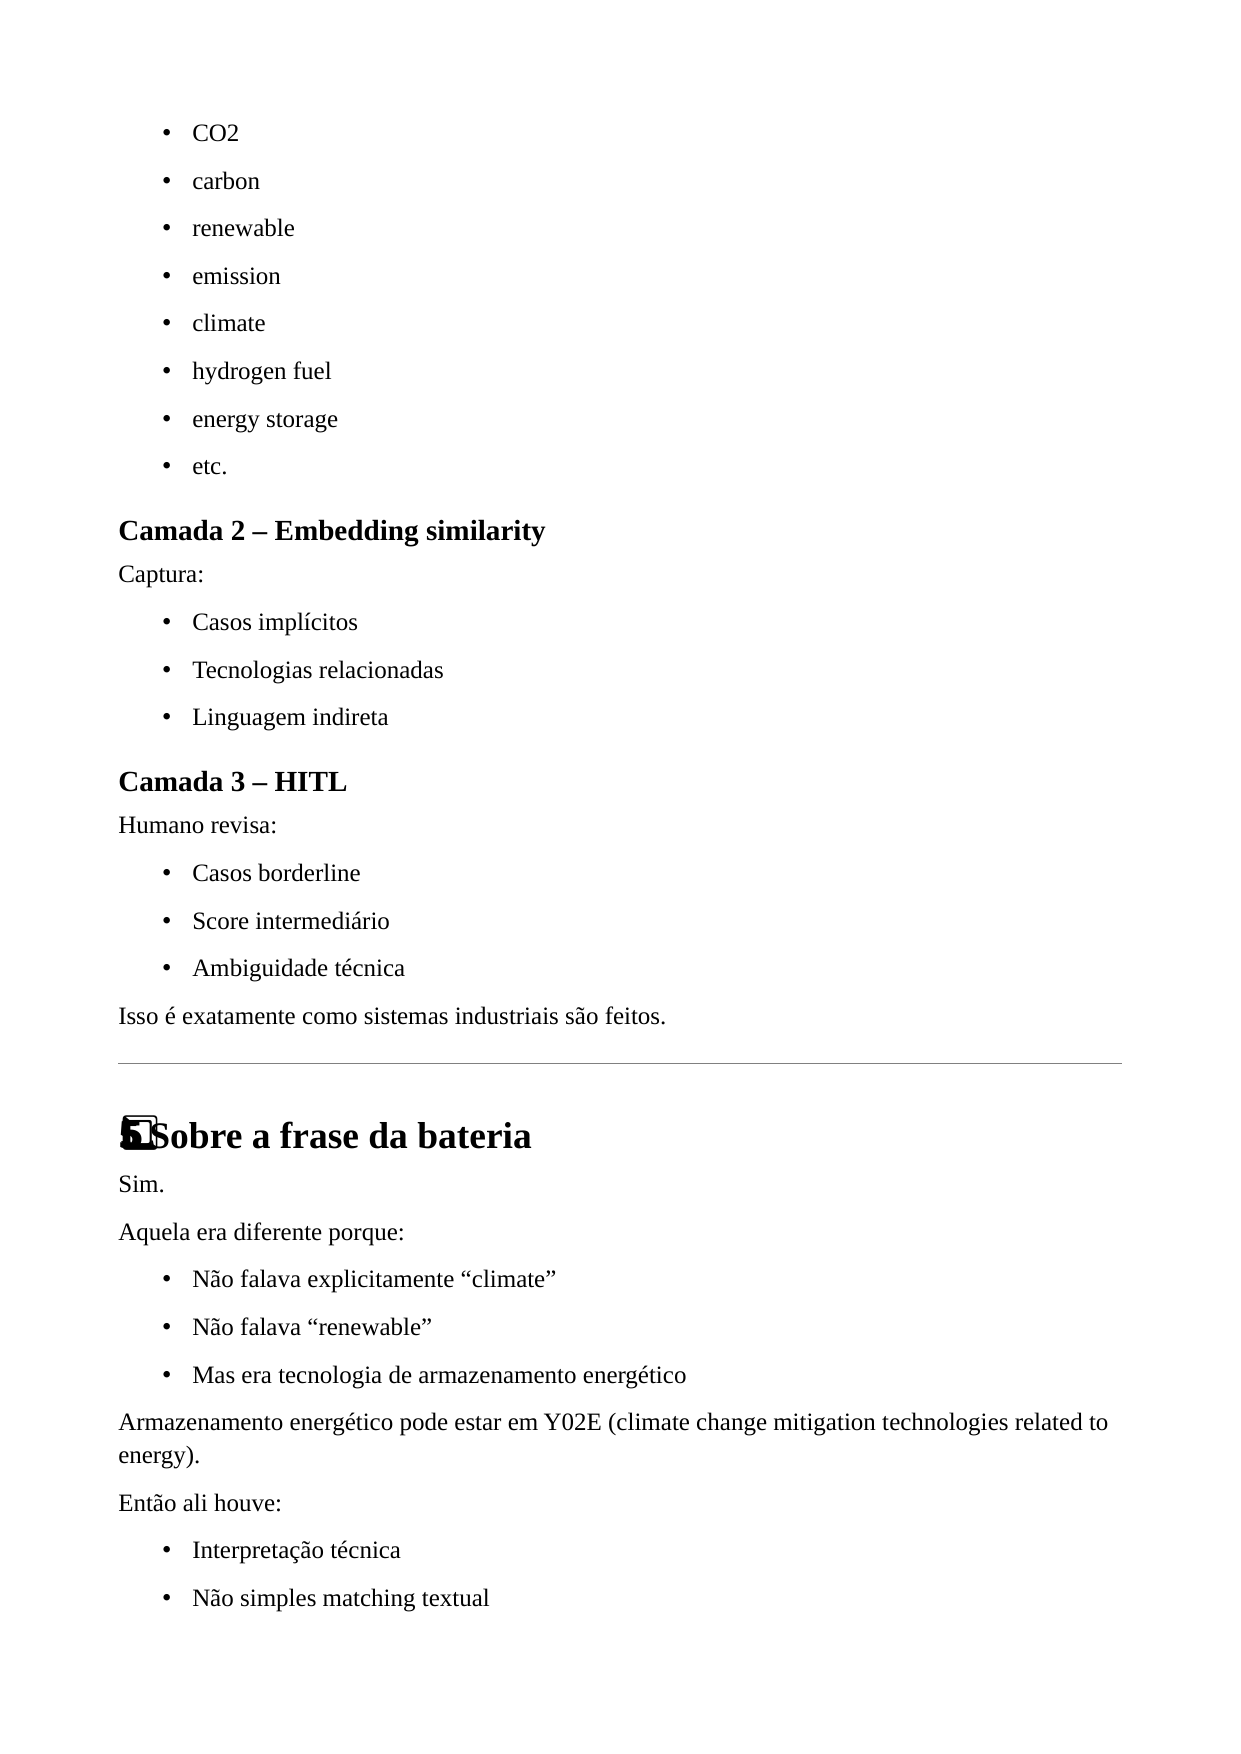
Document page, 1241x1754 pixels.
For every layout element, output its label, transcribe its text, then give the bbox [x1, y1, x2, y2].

list Score intermediário [162, 906, 1122, 934]
list Casos implícitos [162, 607, 1122, 636]
subtitle 5️⃣ Sobre a frase da bateria [118, 1114, 1122, 1157]
list renewable [162, 213, 1122, 242]
text Armazenamento energético pode estar em Y02E (climate change mitigation technologies related to energy). [118, 1407, 1122, 1469]
list Mas era tecnologia de armazenamento energético [162, 1360, 1122, 1388]
list carbon [162, 166, 1122, 194]
subtitle Camada 3 – HITL [118, 764, 1122, 798]
text Humano revisa: [118, 811, 1122, 839]
list Não simples matching textual [162, 1583, 1122, 1612]
text Aquela era diferente porque: [118, 1217, 1122, 1246]
list energy storage [162, 404, 1122, 432]
list hydrogen fuel [162, 356, 1122, 385]
list etc. [162, 451, 1122, 480]
list emission [162, 261, 1122, 290]
list Tecnologias relacionadas [162, 655, 1122, 683]
list Casos borderline [162, 858, 1122, 887]
subtitle Camada 2 – Embedding similarity [118, 513, 1122, 547]
list Interpretação técnica [162, 1536, 1122, 1564]
list climate [162, 308, 1122, 337]
list Linguagem indireta [162, 702, 1122, 731]
list CO2 [162, 118, 1122, 147]
text Isso é exatamente como sistemas industriais são feitos. [118, 1001, 1122, 1030]
list Não falava explicitamente “climate” [162, 1264, 1122, 1293]
text Sim. [118, 1169, 1122, 1198]
list Ambiguidade técnica [162, 953, 1122, 982]
text Captura: [118, 559, 1122, 588]
text Então ali houve: [118, 1488, 1122, 1517]
list Não falava “renewable” [162, 1312, 1122, 1341]
